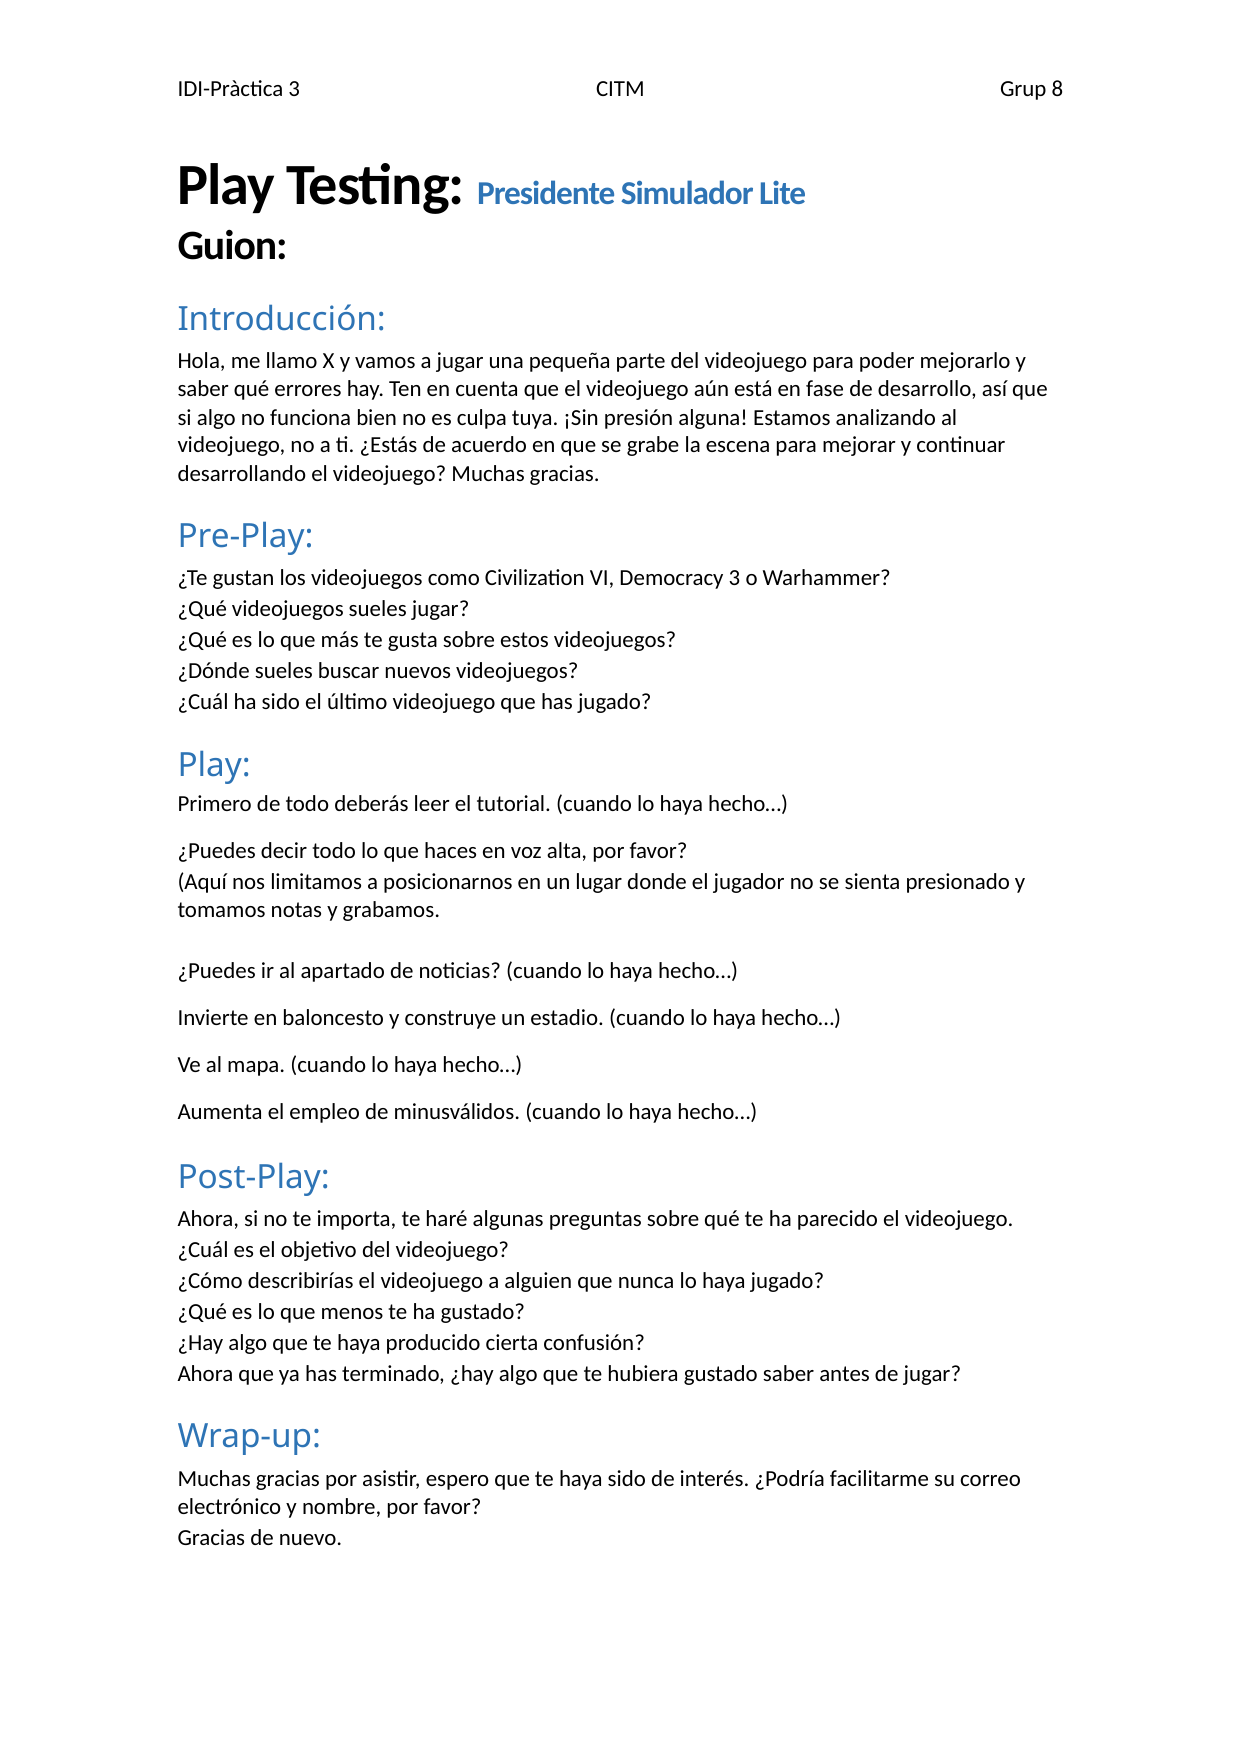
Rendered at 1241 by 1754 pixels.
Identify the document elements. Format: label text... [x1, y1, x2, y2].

text (Aquí nos limitamos a posicionarnos en un lugar donde el jugador no se sienta presionado y tomamos notas y grabamos. [177, 867, 1063, 923]
text Aumenta el empleo de minusválidos. (cuando lo haya hecho…) [177, 1097, 1063, 1125]
subtitle Wrap-up: [177, 1412, 1063, 1457]
text ¿Cómo describirías el videojuego a alguien que nunca lo haya jugado? [177, 1266, 1063, 1294]
subtitle Introducción: [177, 295, 1063, 340]
text ¿Qué videojuegos sueles jugar? [177, 594, 1063, 622]
text Ahora que ya has terminado, ¿hay algo que te hubiera gustado saber antes de jugar? [177, 1359, 1063, 1387]
text ¿Te gustan los videojuegos como Civilization VI, Democracy 3 o Warhammer? [177, 563, 1063, 592]
text Gracias de nuevo. [177, 1523, 1063, 1551]
text ¿Qué es lo que más te gusta sobre estos videojuegos? [177, 625, 1063, 653]
subtitle Post-Play: [177, 1152, 1063, 1198]
text Ahora, si no te importa, te haré algunas preguntas sobre qué te ha parecido el videojuego. [177, 1204, 1063, 1232]
title Guion: [177, 219, 1063, 270]
text ¿Dónde sueles buscar nuevos videojuegos? [177, 656, 1063, 684]
text Hola, me llamo X y vamos a jugar una pequeña parte del videojuego para poder mejorarlo y saber qué errores hay. Ten en cuenta que el videojuego aún está en fase de desarrollo, así que si algo no funciona bien no es culpa tuya. ¡Sin presión alguna! Estamos analizando al videojuego, no a ti. ¿Estás de acuerdo en que se grabe la escena para mejorar y continuar desarrollando el videojuego? Muchas gracias. [177, 347, 1063, 487]
subtitle Play: [177, 740, 1063, 786]
text ¿Puedes decir todo lo que haces en voz alta, por favor? [177, 836, 1063, 864]
text Primero de todo deberás leer el tutorial. (cuando lo haya hecho…) [177, 789, 1063, 817]
text ¿Cuál es el objetivo del videojuego? [177, 1235, 1063, 1263]
text ¿Puedes ir al apartado de noticias? (cuando lo haya hecho…) [177, 957, 1063, 984]
text Ve al mapa. (cuando lo haya hecho…) [177, 1050, 1063, 1078]
subtitle Pre-Play: [177, 512, 1063, 557]
text ¿Cuál ha sido el último videojuego que has jugado? [177, 687, 1063, 715]
text Muchas gracias por asistir, espero que te haya sido de interés. ¿Podría facilitarme su correo electrónico y nombre, por favor? [177, 1464, 1063, 1520]
text ¿Qué es lo que menos te ha gustado? [177, 1297, 1063, 1325]
text Invierte en baloncesto y construye un estadio. (cuando lo haya hecho…) [177, 1003, 1063, 1031]
title Play Testing: Presidente Simulador Lite [177, 148, 1063, 219]
text ¿Hay algo que te haya producido cierta confusión? [177, 1328, 1063, 1356]
